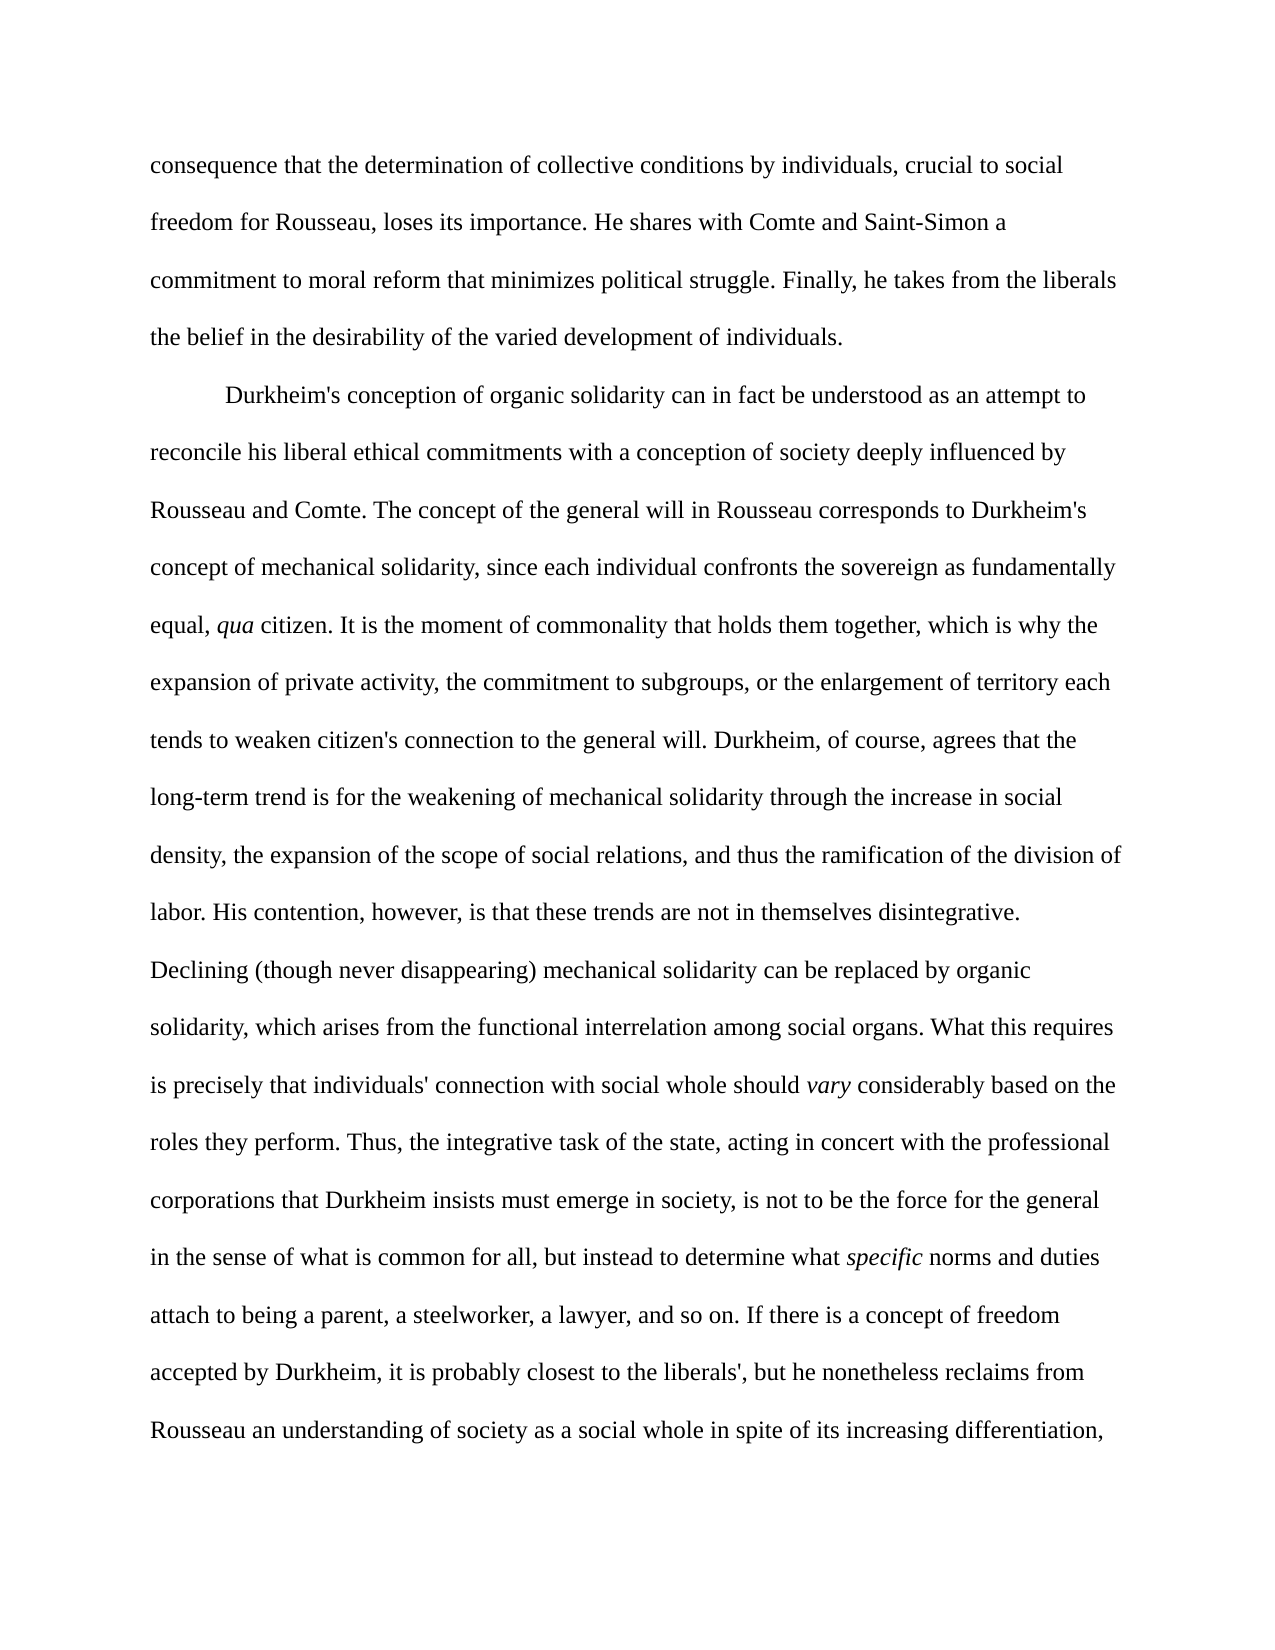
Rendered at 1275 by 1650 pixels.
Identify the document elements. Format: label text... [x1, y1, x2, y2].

text Durkheim's conception of organic solidarity can in fact be understood as an attempt to reconcile his liberal ethical commitments with a conception of society deeply influenced by Rousseau and Comte. The concept of the general will in Rousseau corresponds to Durkheim's concept of mechanical solidarity, since each individual confronts the sovereign as fundamentally equal, qua citizen. It is the moment of commonality that holds them together, which is why the expansion of private activity, the commitment to subgroups, or the enlargement of territory each tends to weaken citizen's connection to the general will. Durkheim, of course, agrees that the long-term trend is for the weakening of mechanical solidarity through the increase in social density, the expansion of the scope of social relations, and thus the ramification of the division of labor. His contention, however, is that these trends are not in themselves disintegrative. Declining (though never disappearing) mechanical solidarity can be replaced by organic solidarity, which arises from the functional interrelation among social organs. What this requires is precisely that individuals' connection with social whole should vary considerably based on the roles they perform. Thus, the integrative task of the state, acting in concert with the professional corporations that Durkheim insists must emerge in society, is not to be the force for the general in the sense of what is common for all, but instead to determine what specific norms and duties attach to being a parent, a steelworker, a lawyer, and so on. If there is a concept of freedom accepted by Durkheim, it is probably closest to the liberals', but he nonetheless reclaims from Rousseau an understanding of society as a social whole in spite of its increasing differentiation, [150, 380, 1125, 1444]
text consequence that the determination of collective conditions by individuals, crucial to social freedom for Rousseau, loses its importance. He shares with Comte and Saint-Simon a commitment to moral reform that minimizes political struggle. Finally, he takes from the liberals the belief in the desirability of the varied development of individuals. [150, 150, 1125, 351]
